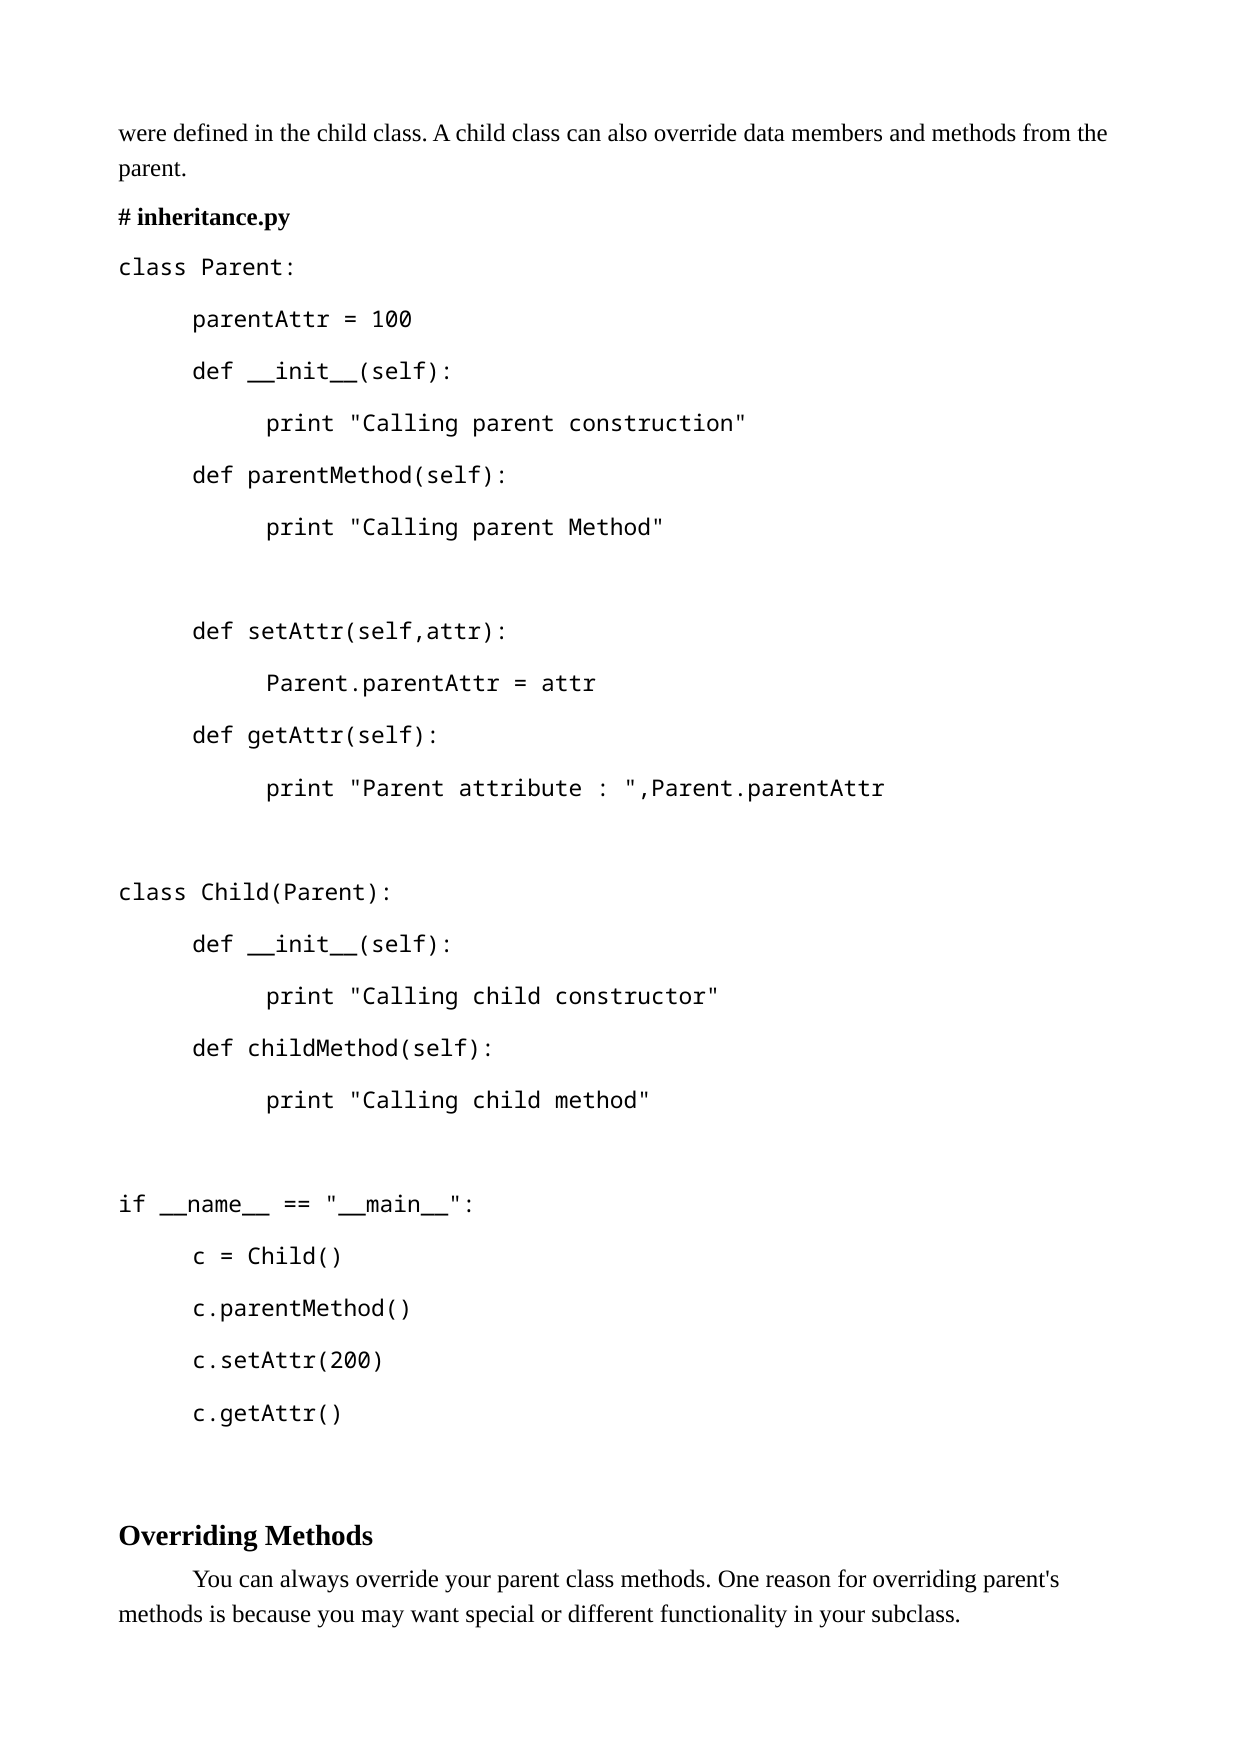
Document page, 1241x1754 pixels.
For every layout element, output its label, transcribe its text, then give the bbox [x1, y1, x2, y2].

text print "Calling parent construction" [118, 407, 1122, 438]
text print "Calling parent Method" [118, 511, 1122, 542]
text print "Calling child constructor" [118, 980, 1122, 1011]
text You can always override your parent class methods. One reason for overriding parent's methods is because you may want special or different functionality in your subclass. [118, 1564, 1122, 1628]
text # inheritance.py [118, 202, 1122, 230]
text print "Calling child method" [118, 1084, 1122, 1115]
text parentAttr = 100 [118, 303, 1122, 334]
text were defined in the child class. A child class can also override data members and methods from the parent. [118, 118, 1122, 181]
text class Parent: [118, 251, 1122, 282]
text Parent.parentAttr = attr [118, 667, 1122, 699]
text c = Child() [118, 1240, 1122, 1272]
text print "Parent attribute : ",Parent.parentAttr [118, 772, 1122, 803]
text c.parentMethod() [118, 1292, 1122, 1324]
text def getAttr(self): [118, 719, 1122, 751]
text def setAttr(self,attr): [118, 615, 1122, 647]
text def childMethod(self): [118, 1032, 1122, 1063]
text c.setAttr(200) [118, 1344, 1122, 1376]
subtitle Overriding Methods [118, 1518, 1122, 1552]
text c.getAttr() [118, 1397, 1122, 1428]
text def parentMethod(self): [118, 459, 1122, 490]
text if __name__ == "__main__": [118, 1188, 1122, 1219]
text def __init__(self): [118, 355, 1122, 386]
text def __init__(self): [118, 928, 1122, 959]
text class Child(Parent): [118, 876, 1122, 907]
